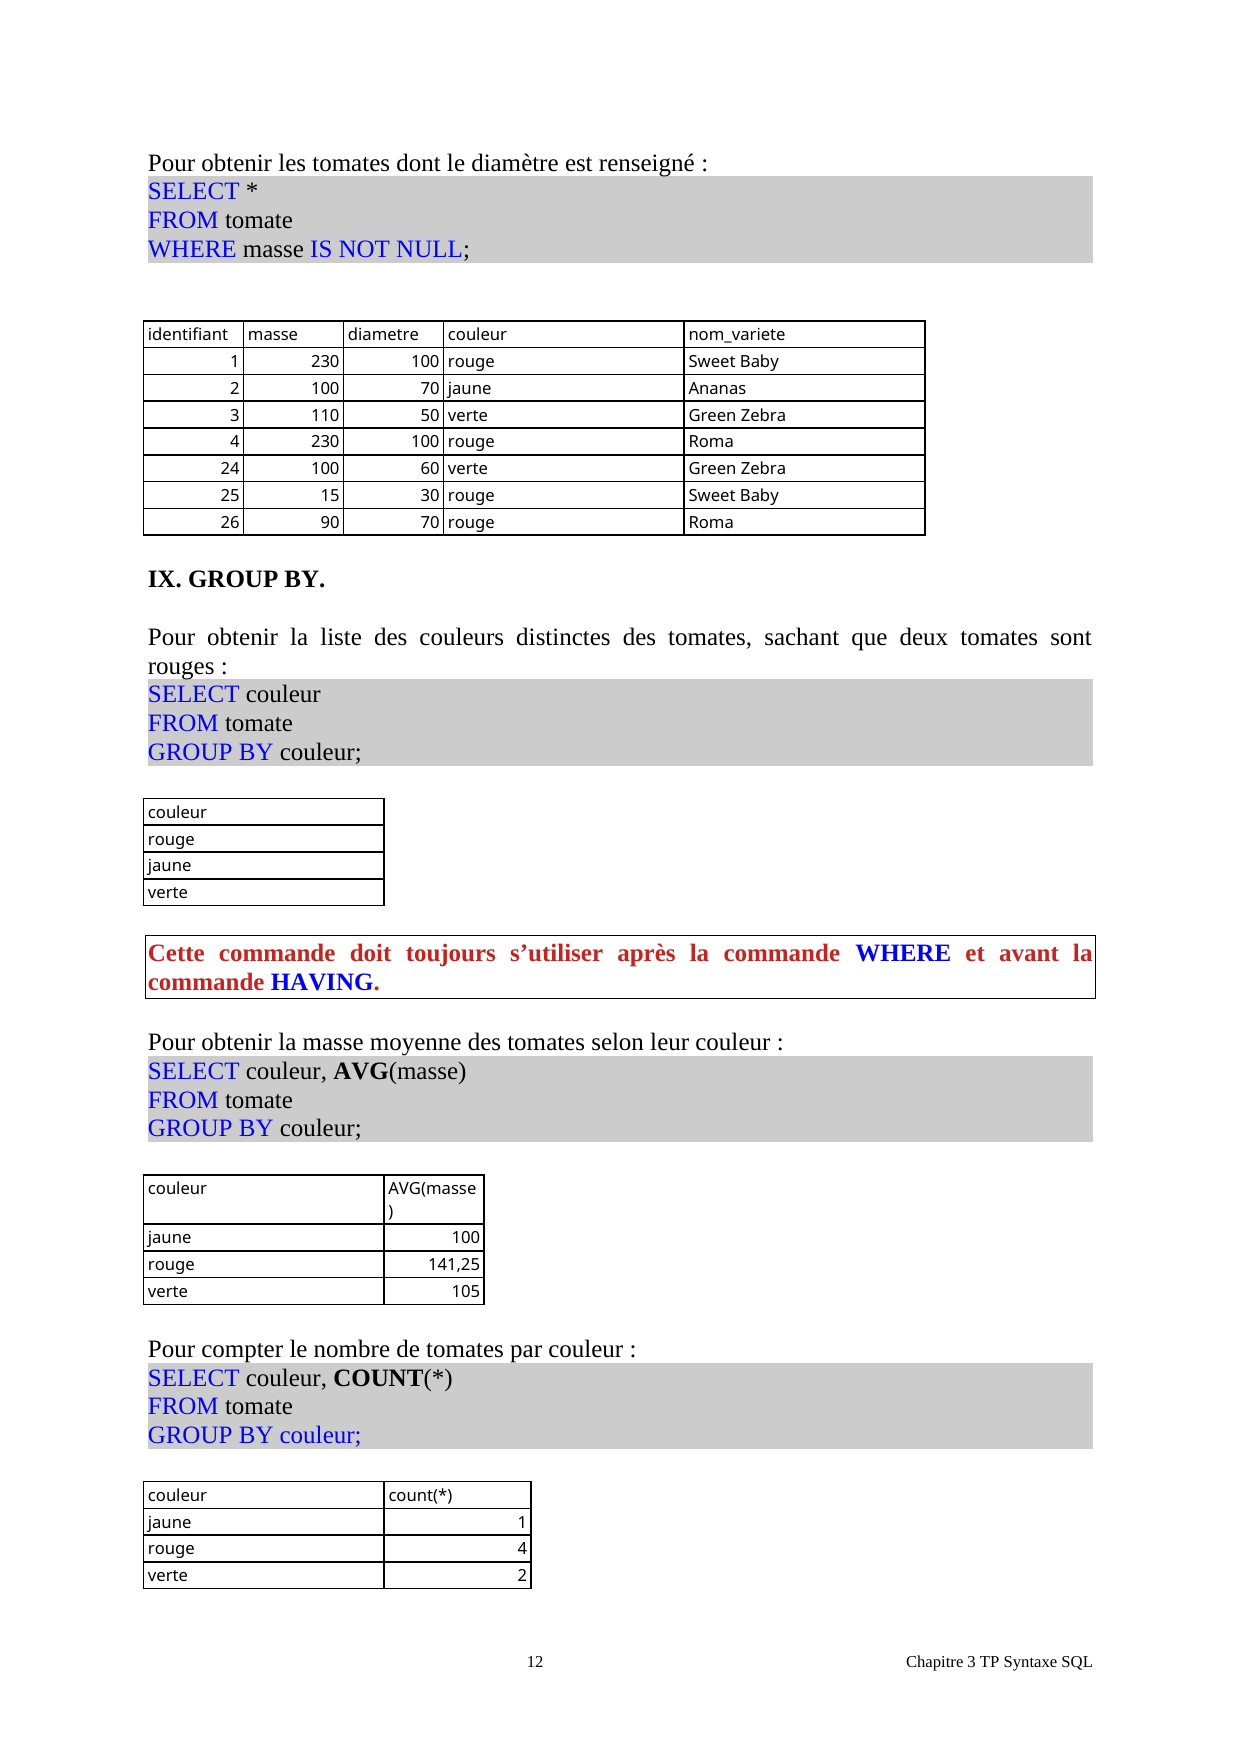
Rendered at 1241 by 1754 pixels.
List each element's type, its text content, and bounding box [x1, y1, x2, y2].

text GROUP BY couleur; [148, 737, 1093, 766]
table_cell verte [444, 402, 683, 427]
text FROM tomate [148, 708, 1093, 737]
table_cell Roma [685, 429, 924, 454]
text GROUP BY couleur; [148, 1420, 1093, 1449]
subtitle IX. GROUP BY. [148, 564, 1093, 593]
table_cell 60 [344, 456, 443, 481]
table_cell verte [144, 1278, 383, 1304]
table_cell Sweet Baby [685, 348, 924, 374]
table_cell 15 [244, 482, 343, 507]
text FROM tomate [148, 1085, 1093, 1113]
table_cell 50 [344, 402, 443, 427]
table_cell Green Zebra [685, 402, 924, 427]
table_cell 70 [344, 509, 443, 534]
table_cell 4 [144, 429, 243, 454]
table_cell 2 [144, 375, 243, 400]
table_cell 230 [244, 429, 343, 454]
text WHERE masse IS NOT NULL; [148, 234, 1093, 263]
table_cell 26 [144, 509, 243, 534]
table_cell 100 [244, 456, 343, 481]
table_cell jaune [144, 853, 383, 878]
table_cell verte [144, 880, 383, 904]
table_cell Green Zebra [685, 456, 924, 481]
table_header couleur [444, 322, 683, 347]
table_cell 4 [385, 1536, 530, 1561]
text GROUP BY couleur; [148, 1113, 1093, 1142]
table_cell Roma [685, 509, 924, 534]
text SELECT couleur, COUNT(*) [148, 1363, 1093, 1391]
table_header couleur [144, 1482, 383, 1507]
table_cell 30 [344, 482, 443, 507]
text Pour obtenir les tomates dont le diamètre est renseigné : [148, 148, 1093, 176]
table_cell 110 [244, 402, 343, 427]
text FROM tomate [148, 1391, 1093, 1420]
table_cell 105 [385, 1278, 483, 1304]
table_header masse [244, 322, 343, 347]
table_cell 100 [244, 375, 343, 400]
table_cell 100 [344, 348, 443, 374]
text Pour obtenir la liste des couleurs distinctes des tomates, sachant que deux tomates sont rouges : [148, 622, 1093, 679]
table_header diametre [344, 322, 443, 347]
table_header count(*) [385, 1482, 530, 1507]
table_header nom_variete [685, 322, 924, 347]
table_cell 1 [144, 348, 243, 374]
table_cell rouge [144, 826, 383, 851]
table_cell verte [144, 1563, 383, 1588]
table_cell verte [444, 456, 683, 481]
table_cell 70 [344, 375, 443, 400]
table_cell 3 [144, 402, 243, 427]
table_cell jaune [444, 375, 683, 400]
table_cell jaune [144, 1225, 383, 1250]
table_cell 230 [244, 348, 343, 374]
table_cell rouge [444, 482, 683, 507]
table_header identifiant [144, 322, 243, 347]
table_cell rouge [144, 1252, 383, 1277]
table_cell rouge [444, 429, 683, 454]
table_header couleur [144, 1176, 383, 1223]
table_cell 25 [144, 482, 243, 507]
text SELECT * [148, 176, 1093, 205]
table_cell jaune [144, 1509, 383, 1534]
table_cell rouge [444, 509, 683, 534]
text SELECT couleur [148, 679, 1093, 708]
table_cell 100 [385, 1225, 483, 1250]
text Cette commande doit toujours s’utiliser après la commande WHERE et avant la commande HAVING. [146, 936, 1095, 998]
table_cell 24 [144, 456, 243, 481]
table_cell Sweet Baby [685, 482, 924, 507]
table_cell 90 [244, 509, 343, 534]
table_header AVG(masse) [385, 1176, 483, 1223]
table_cell 1 [385, 1509, 530, 1534]
text FROM tomate [148, 205, 1093, 234]
table_cell rouge [444, 348, 683, 374]
table_header couleur [144, 799, 383, 824]
text SELECT couleur, AVG(masse) [148, 1056, 1093, 1085]
table_cell 2 [385, 1563, 530, 1588]
table_cell 141,25 [385, 1252, 483, 1277]
text Pour compter le nombre de tomates par couleur : [148, 1334, 1093, 1363]
table_cell 100 [344, 429, 443, 454]
table_cell Ananas [685, 375, 924, 400]
table_cell rouge [144, 1536, 383, 1561]
text Pour obtenir la masse moyenne des tomates selon leur couleur : [148, 1027, 1093, 1056]
